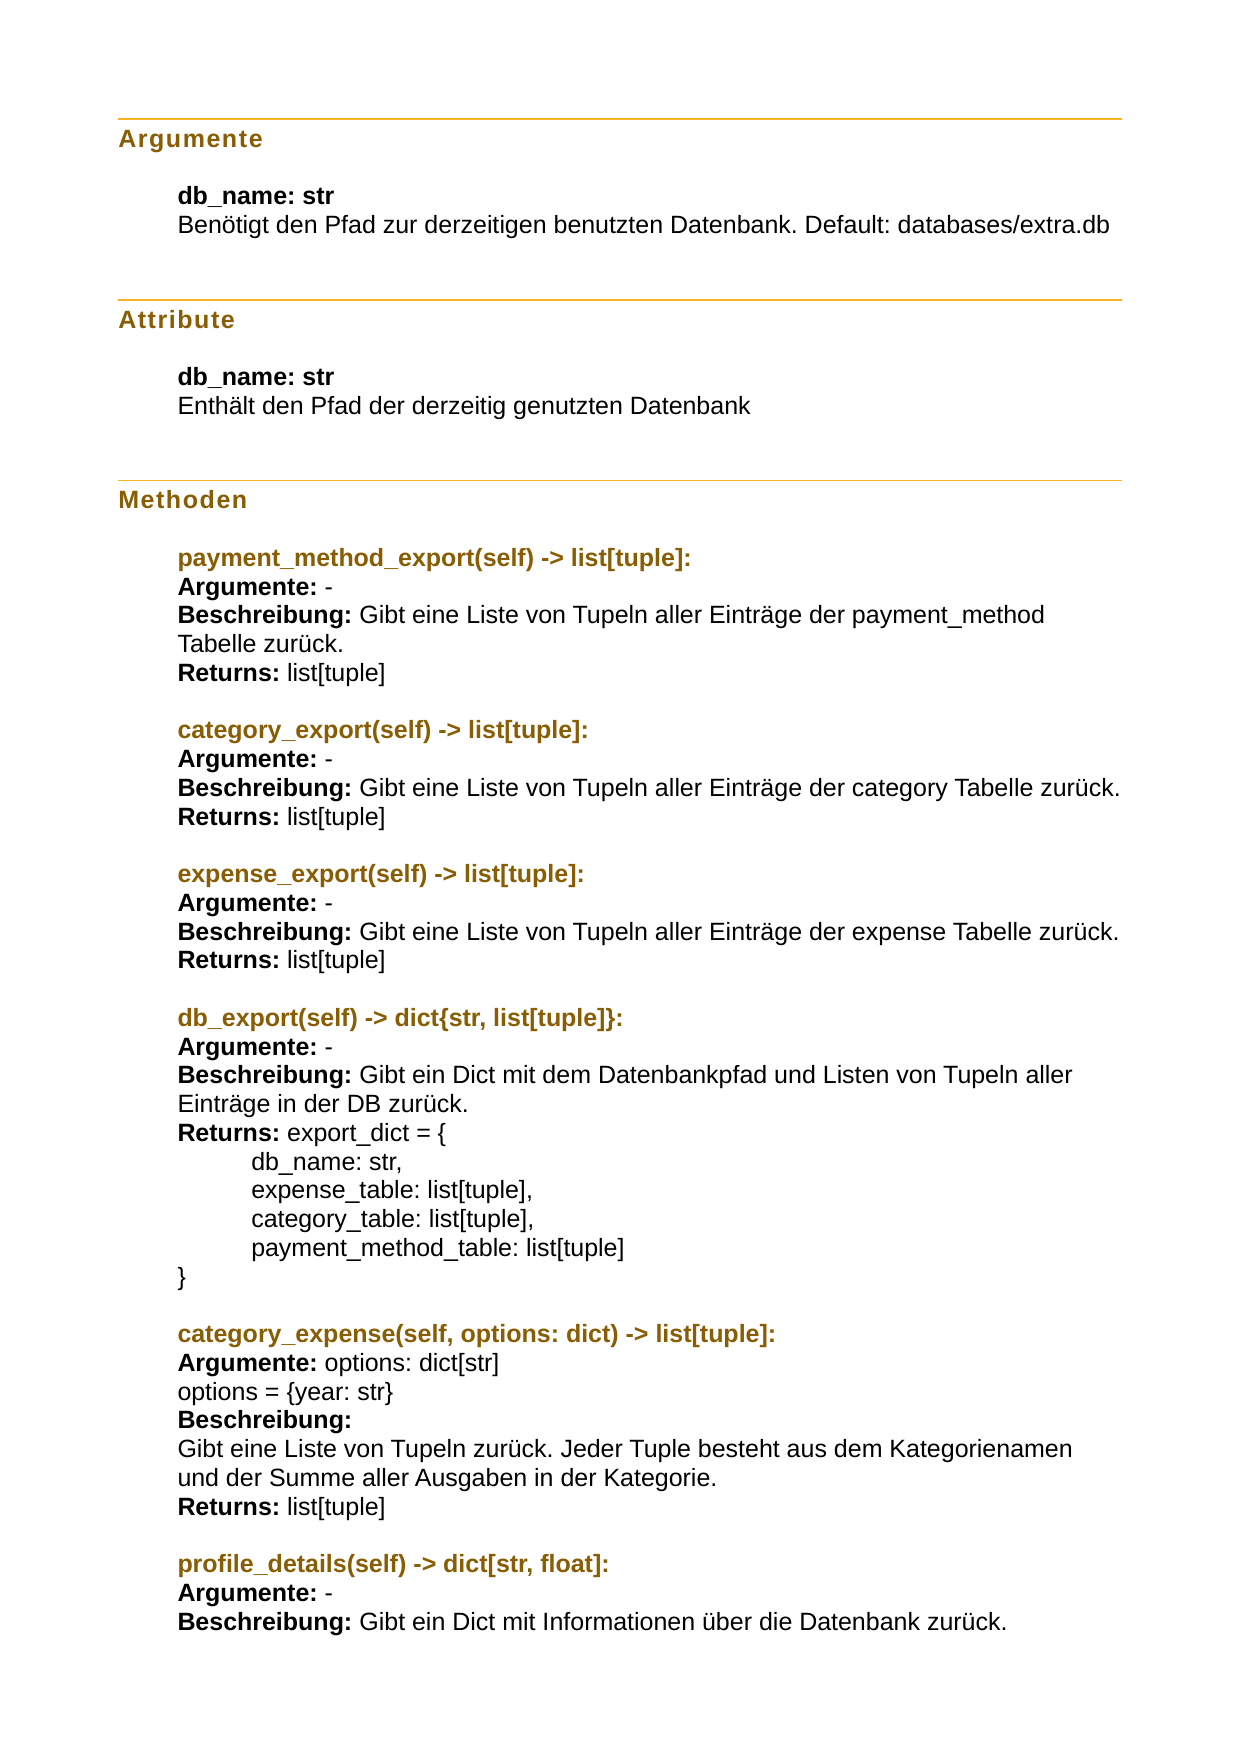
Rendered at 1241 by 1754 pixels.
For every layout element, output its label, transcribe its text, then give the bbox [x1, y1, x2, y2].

list Argumente: options: dict[str] [177, 1348, 1122, 1377]
list Returns: list[tuple] [177, 658, 1122, 687]
list Argumente: - [177, 744, 1122, 773]
list Returns: list[tuple] [177, 945, 1122, 974]
list payment_method_table: list[tuple] [177, 1233, 1122, 1262]
list Returns: list[tuple] [177, 802, 1122, 830]
list expense_table: list[tuple], [177, 1175, 1122, 1204]
list Argumente: - [177, 888, 1122, 917]
list Beschreibung: Gibt eine Liste von Tupeln aller Einträge der category Tabelle zurück. [177, 773, 1122, 802]
subtitle Argumente [118, 120, 1122, 153]
list Beschreibung: Gibt ein Dict mit Informationen über die Datenbank zurück. [177, 1607, 1122, 1635]
list Argumente: - [177, 1032, 1122, 1060]
list Beschreibung: [177, 1405, 1122, 1434]
list category_table: list[tuple], [177, 1204, 1122, 1233]
list db_name: str [177, 181, 1122, 210]
subtitle Methoden [118, 481, 1122, 514]
list Argumente: - [177, 1578, 1122, 1607]
list db_name: str [177, 362, 1122, 391]
list Beschreibung: Gibt eine Liste von Tupeln aller Einträge der payment_method Tabelle zurück. [177, 600, 1122, 658]
list Enthält den Pfad der derzeitig genutzten Datenbank [177, 391, 1122, 419]
list expense_export(self) -> list[tuple]: [177, 859, 1122, 888]
subtitle Attribute [118, 301, 1122, 333]
list db_export(self) -> dict{str, list[tuple]}: [177, 1003, 1122, 1032]
list Benötigt den Pfad zur derzeitigen benutzten Datenbank. Default: databases/extra.db [177, 210, 1122, 239]
list category_expense(self, options: dict) -> list[tuple]: [177, 1319, 1122, 1348]
list Beschreibung: Gibt ein Dict mit dem Datenbankpfad und Listen von Tupeln aller Einträge in der DB zurück. [177, 1060, 1122, 1118]
list profile_details(self) -> dict[str, float]: [177, 1549, 1122, 1578]
list Beschreibung: Gibt eine Liste von Tupeln aller Einträge der expense Tabelle zurück. [177, 917, 1122, 945]
list category_export(self) -> list[tuple]: [177, 715, 1122, 744]
list Returns: export_dict = { [177, 1118, 1122, 1147]
list Returns: list[tuple] [177, 1492, 1122, 1520]
list Argumente: - [177, 572, 1122, 600]
list db_name: str, [177, 1147, 1122, 1175]
list } [177, 1262, 1122, 1290]
list options = {year: str} [177, 1377, 1122, 1405]
list payment_method_export(self) -> list[tuple]: [177, 543, 1122, 572]
list Gibt eine Liste von Tupeln zurück. Jeder Tuple besteht aus dem Kategorienamen und der Summe aller Ausgaben in der Kategorie. [177, 1434, 1122, 1492]
